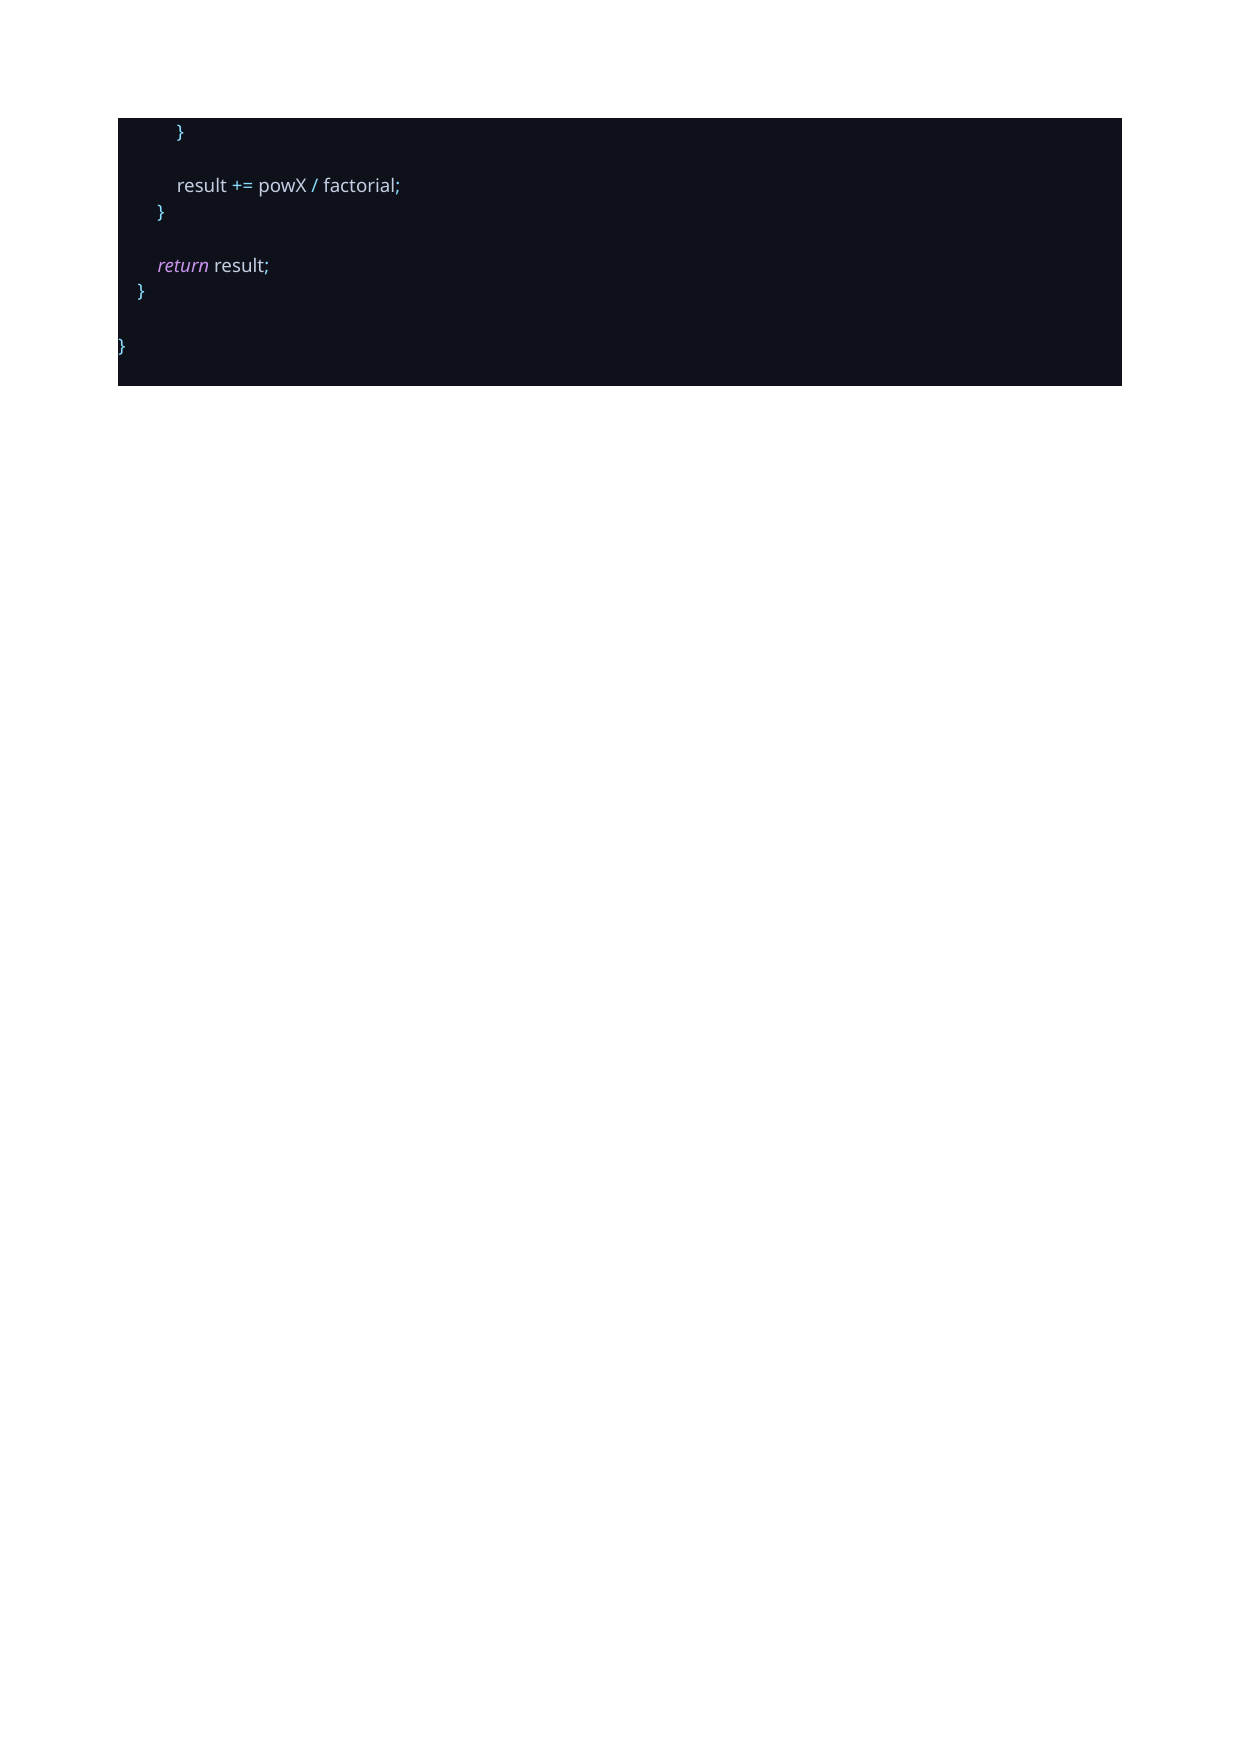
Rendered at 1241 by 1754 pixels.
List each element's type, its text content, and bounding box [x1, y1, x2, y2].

text } result += powX / factorial; } return result; } } [118, 118, 1122, 386]
